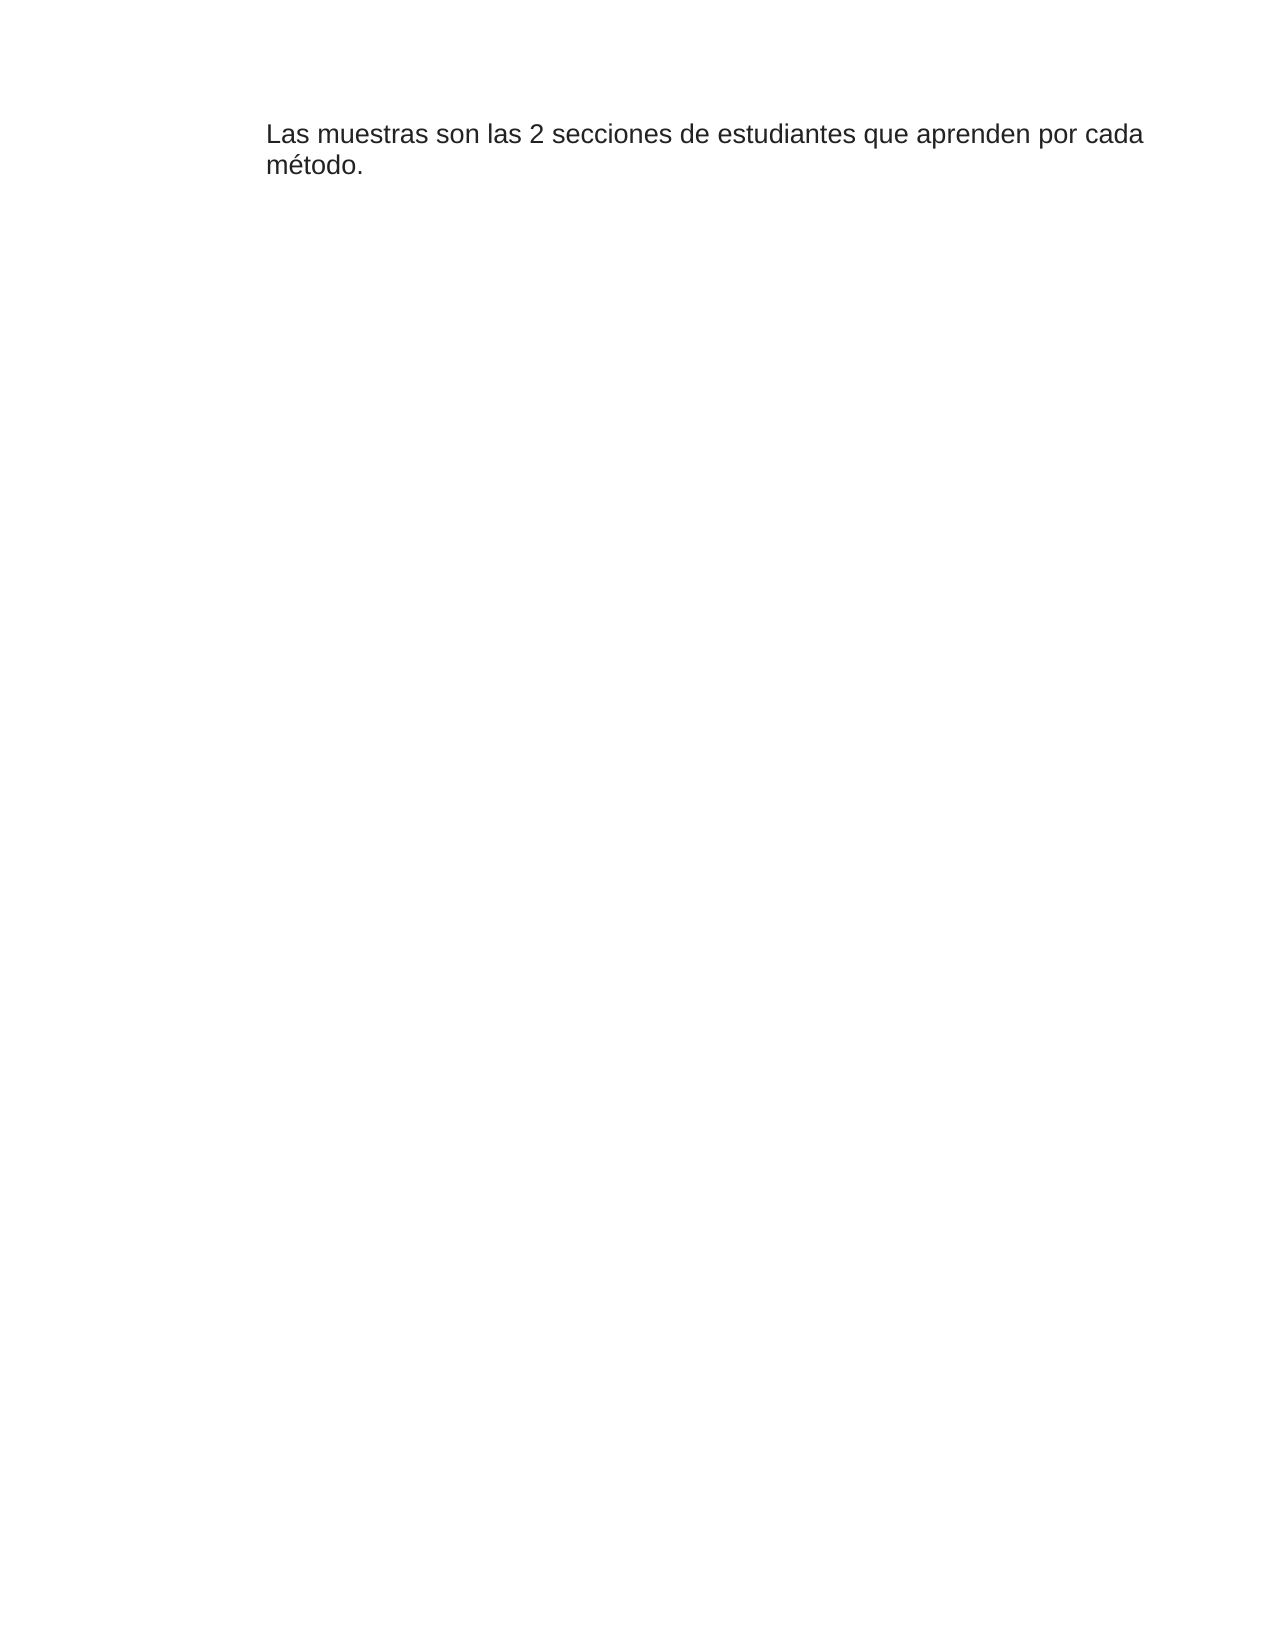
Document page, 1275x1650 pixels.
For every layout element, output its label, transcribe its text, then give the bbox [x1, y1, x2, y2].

text Las muestras son las 2 secciones de estudiantes que aprenden por cada método. [118, 118, 1157, 181]
